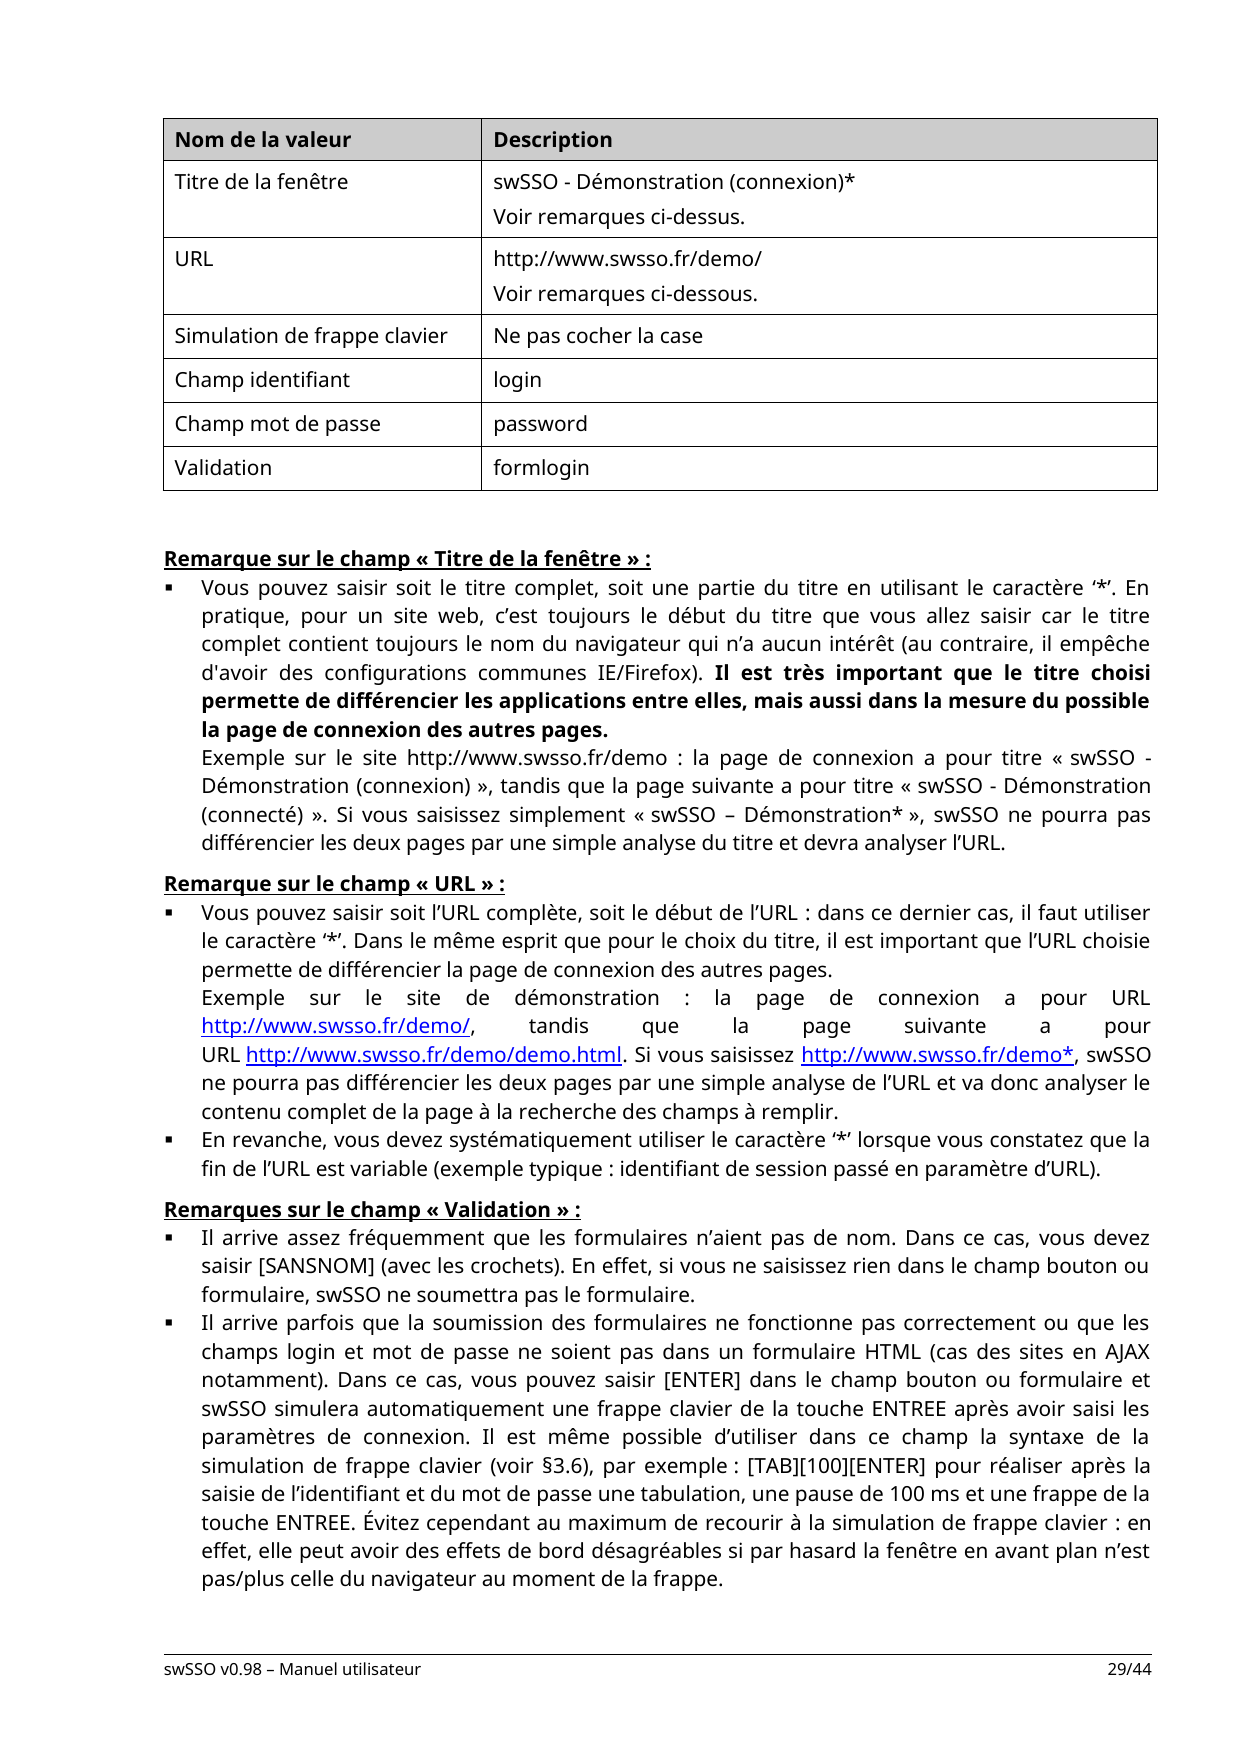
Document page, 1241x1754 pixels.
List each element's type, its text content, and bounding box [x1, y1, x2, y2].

table_cell swSSO - Démonstration (connexion)* Voir remarques ci-dessus. [482, 161, 1157, 237]
table_cell formlogin [482, 447, 1157, 490]
table_cell http://www.swsso.fr/demo/ Voir remarques ci-dessous. [482, 238, 1157, 313]
table_cell Champ identifiant [164, 359, 481, 402]
text Exemple sur le site de démonstration : la page de connexion a pour URL http://www.swsso.fr/demo/, tandis que la page suivante a pour URL http://www.swsso.fr/demo/demo.html. Si vous saisissez http://www.swsso.fr/demo*, swSSO ne pourra pas différencier les deux pages par une simple analyse de l’URL et va donc analyser le contenu complet de la page à la recherche des champs à remplir. [201, 983, 1152, 1125]
text Remarques sur le champ « Validation » : [164, 1195, 1152, 1223]
list Il arrive parfois que la soumission des formulaires ne fonctionne pas correctement ou que les champs login et mot de passe ne soient pas dans un formulaire HTML (cas des sites en AJAX notamment). Dans ce cas, vous pouvez saisir [ENTER] dans le champ bouton ou formulaire et swSSO simulera automatiquement une frappe clavier de la touche ENTREE après avoir saisi les paramètres de connexion. Il est même possible d’utiliser dans ce champ la syntaxe de la simulation de frappe clavier (voir §3.6), par exemple : [TAB][100][ENTER] pour réaliser après la saisie de l’identifiant et du mot de passe une tabulation, une pause de 100 ms et une frappe de la touche ENTREE. Évitez cependant au maximum de recourir à la simulation de frappe clavier : en effet, elle peut avoir des effets de bord désagréables si par hasard la fenêtre en avant plan n’est pas/plus celle du navigateur au moment de la frappe. [164, 1308, 1152, 1593]
table_cell Validation [164, 447, 481, 490]
table_cell Champ mot de passe [164, 403, 481, 446]
list En revanche, vous devez systématiquement utiliser le caractère ‘*’ lorsque vous constatez que la fin de l’URL est variable (exemple typique : identifiant de session passé en paramètre d’URL). [164, 1125, 1152, 1182]
table_cell Ne pas cocher la case [482, 315, 1157, 357]
text Exemple sur le site http://www.swsso.fr/demo : la page de connexion a pour titre « swSSO - Démonstration (connexion) », tandis que la page suivante a pour titre « swSSO - Démonstration (connecté) ». Si vous saisissez simplement « swSSO – Démonstration* », swSSO ne pourra pas différencier les deux pages par une simple analyse du titre et devra analyser l’URL. [201, 743, 1152, 857]
table_cell Simulation de frappe clavier [164, 315, 481, 357]
table_header Nom de la valeur [164, 119, 481, 160]
table_cell login [482, 359, 1157, 402]
table_cell password [482, 403, 1157, 446]
text Remarque sur le champ « URL » : [164, 869, 1152, 898]
list Il arrive assez fréquemment que les formulaires n’aient pas de nom. Dans ce cas, vous devez saisir [SANSNOM] (avec les crochets). En effet, si vous ne saisissez rien dans le champ bouton ou formulaire, swSSO ne soumettra pas le formulaire. [164, 1223, 1152, 1308]
list Vous pouvez saisir soit le titre complet, soit une partie du titre en utilisant le caractère ‘*’. En pratique, pour un site web, c’est toujours le début du titre que vous allez saisir car le titre complet contient toujours le nom du navigateur qui n’a aucun intérêt (au contraire, il empêche d'avoir des configurations communes IE/Firefox). Il est très important que le titre choisi permette de différencier les applications entre elles, mais aussi dans la mesure du possible la page de connexion des autres pages. [164, 573, 1152, 743]
text Remarque sur le champ « Titre de la fenêtre » : [164, 544, 1152, 573]
table_cell URL [164, 238, 481, 313]
table_cell Titre de la fenêtre [164, 161, 481, 237]
list Vous pouvez saisir soit l’URL complète, soit le début de l’URL : dans ce dernier cas, il faut utiliser le caractère ‘*’. Dans le même esprit que pour le choix du titre, il est important que l’URL choisie permette de différencier la page de connexion des autres pages. [164, 898, 1152, 983]
table_header Description [482, 119, 1157, 160]
